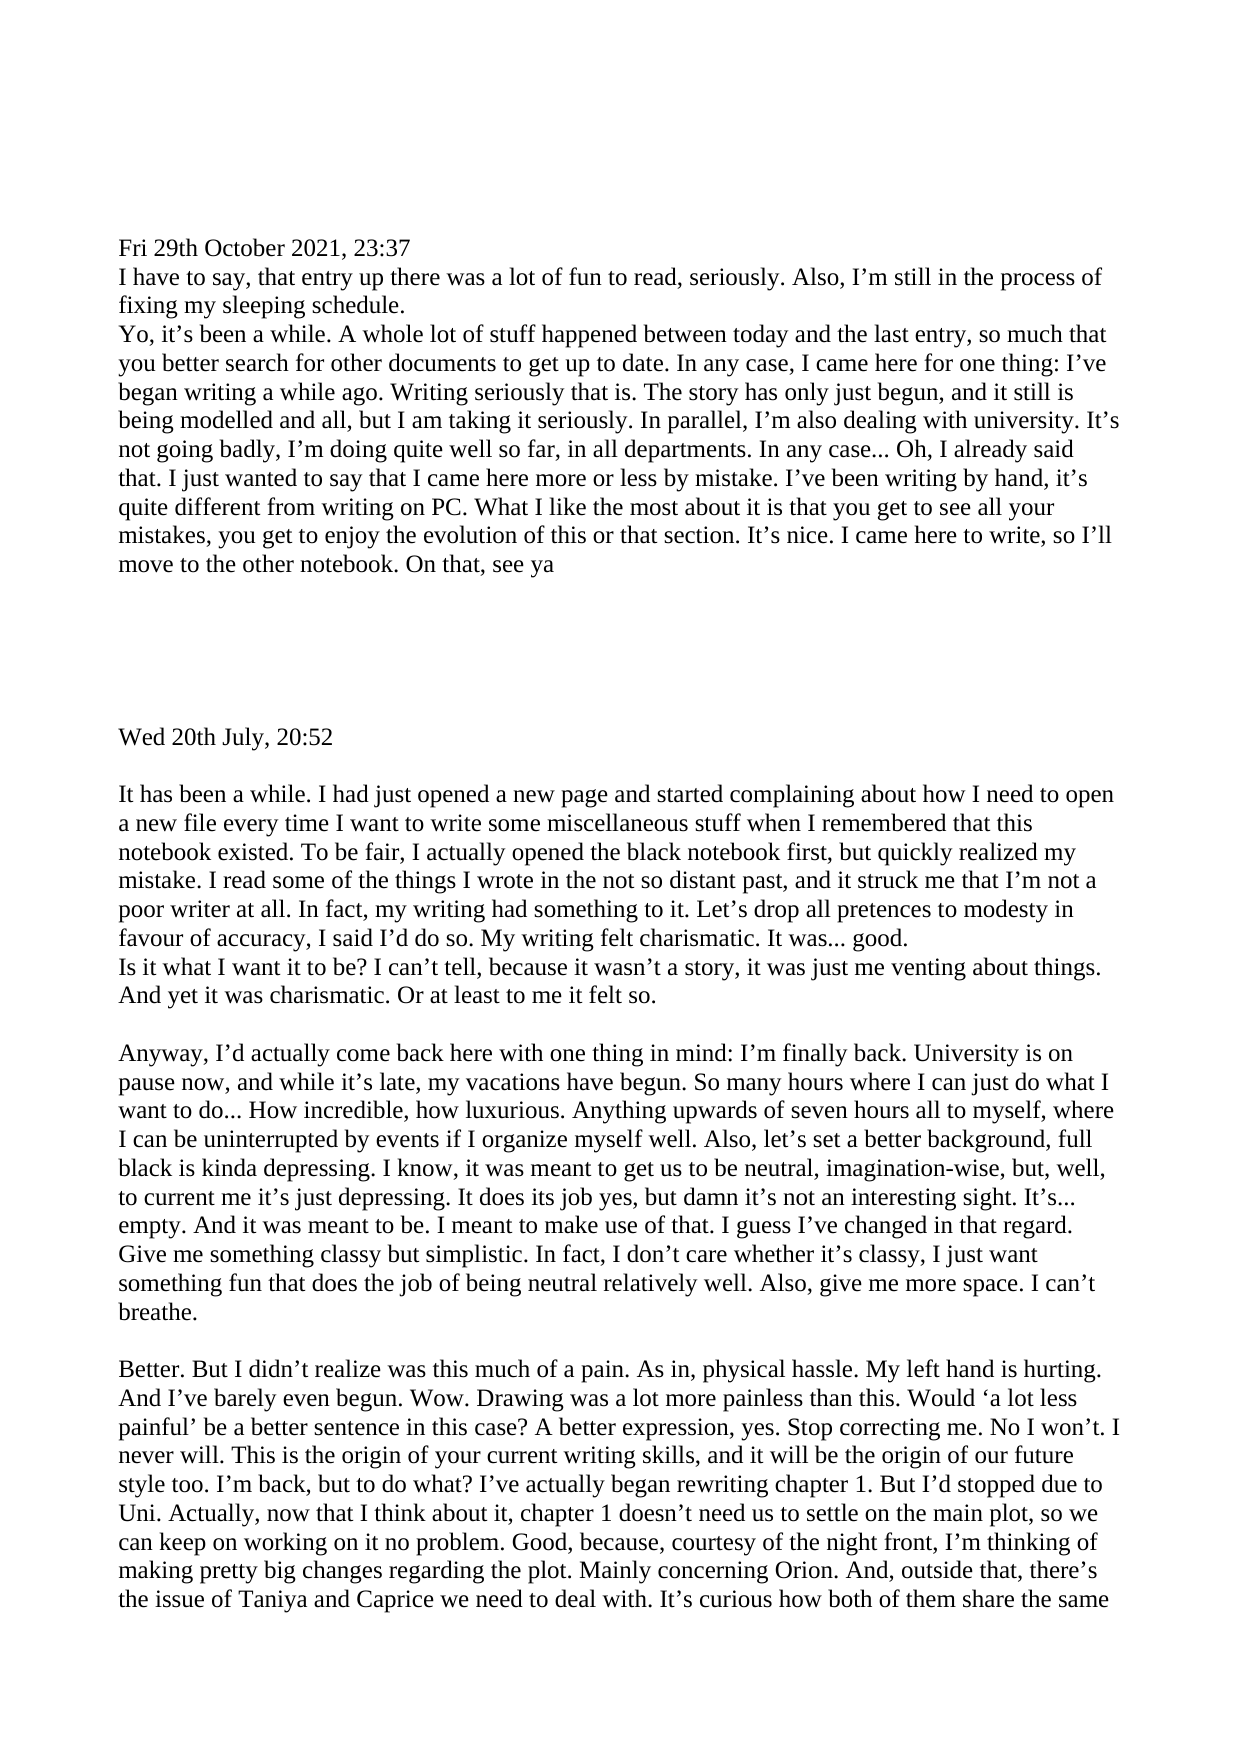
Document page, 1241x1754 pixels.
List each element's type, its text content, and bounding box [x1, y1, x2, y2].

text Yo, it’s been a while. A whole lot of stuff happened between today and the last entry, so much that you better search for other documents to get up to date. In any case, I came here for one thing: I’ve began writing a while ago. Writing seriously that is. The story has only just begun, and it still is being modelled and all, but I am taking it seriously. In parallel, I’m also dealing with university. It’s not going badly, I’m doing quite well so far, in all departments. In any case... Oh, I already said that. I just wanted to say that I came here more or less by mistake. I’ve been writing by hand, it’s quite different from writing on PC. What I like the most about it is that you get to see all your mistakes, you get to enjoy the evolution of this or that section. It’s nice. I came here to write, so I’ll move to the other notebook. On that, see ya [118, 319, 1122, 578]
text Anyway, I’d actually come back here with one thing in mind: I’m finally back. University is on pause now, and while it’s late, my vacations have begun. So many hours where I can just do what I want to do... How incredible, how luxurious. Anything upwards of seven hours all to myself, where I can be uninterrupted by events if I organize myself well. Also, let’s set a better background, full black is kinda depressing. I know, it was meant to get us to be neutral, imagination-wise, but, well, to current me it’s just depressing. It does its job yes, but damn it’s not an interesting sight. It’s... empty. And it was meant to be. I meant to make use of that. I guess I’ve changed in that regard. Give me something classy but simplistic. In fact, I don’t care whether it’s classy, I just want something fun that does the job of being neutral relatively well. Also, give me more space. I can’t breathe. [118, 1038, 1122, 1326]
text Better. But I didn’t realize was this much of a pain. As in, physical hassle. My left hand is hurting. And I’ve barely even begun. Wow. Drawing was a lot more painless than this. Would ‘a lot less painful’ be a better sentence in this case? A better expression, yes. Stop correcting me. No I won’t. I never will. This is the origin of your current writing skills, and it will be the origin of our future style too. I’m back, but to do what? I’ve actually began rewriting chapter 1. But I’d stopped due to Uni. Actually, now that I think about it, chapter 1 doesn’t need us to settle on the main plot, so we can keep on working on it no problem. Good, because, courtesy of the night front, I’m thinking of making pretty big changes regarding the plot. Mainly concerning Orion. And, outside that, there’s the issue of Taniya and Caprice we need to deal with. It’s curious how both of them share the same [118, 1354, 1122, 1613]
text It has been a while. I had just opened a new page and started complaining about how I need to open a new file every time I want to write some miscellaneous stuff when I remembered that this notebook existed. To be fair, I actually opened the black notebook first, but quickly realized my mistake. I read some of the things I wrote in the not so distant past, and it struck me that I’m not a poor writer at all. In fact, my writing had something to it. Let’s drop all pretences to modesty in favour of accuracy, I said I’d do so. My writing felt charismatic. It was... good. [118, 779, 1122, 952]
text I have to say, that entry up there was a lot of fun to read, seriously. Also, I’m still in the process of fixing my sleeping schedule. [118, 262, 1122, 319]
text Is it what I want it to be? I can’t tell, because it wasn’t a story, it was just me venting about things. And yet it was charismatic. Or at least to me it felt so. [118, 952, 1122, 1009]
text Wed 20th July, 20:52 [118, 722, 1122, 751]
text Fri 29th October 2021, 23:37 [118, 233, 1122, 262]
